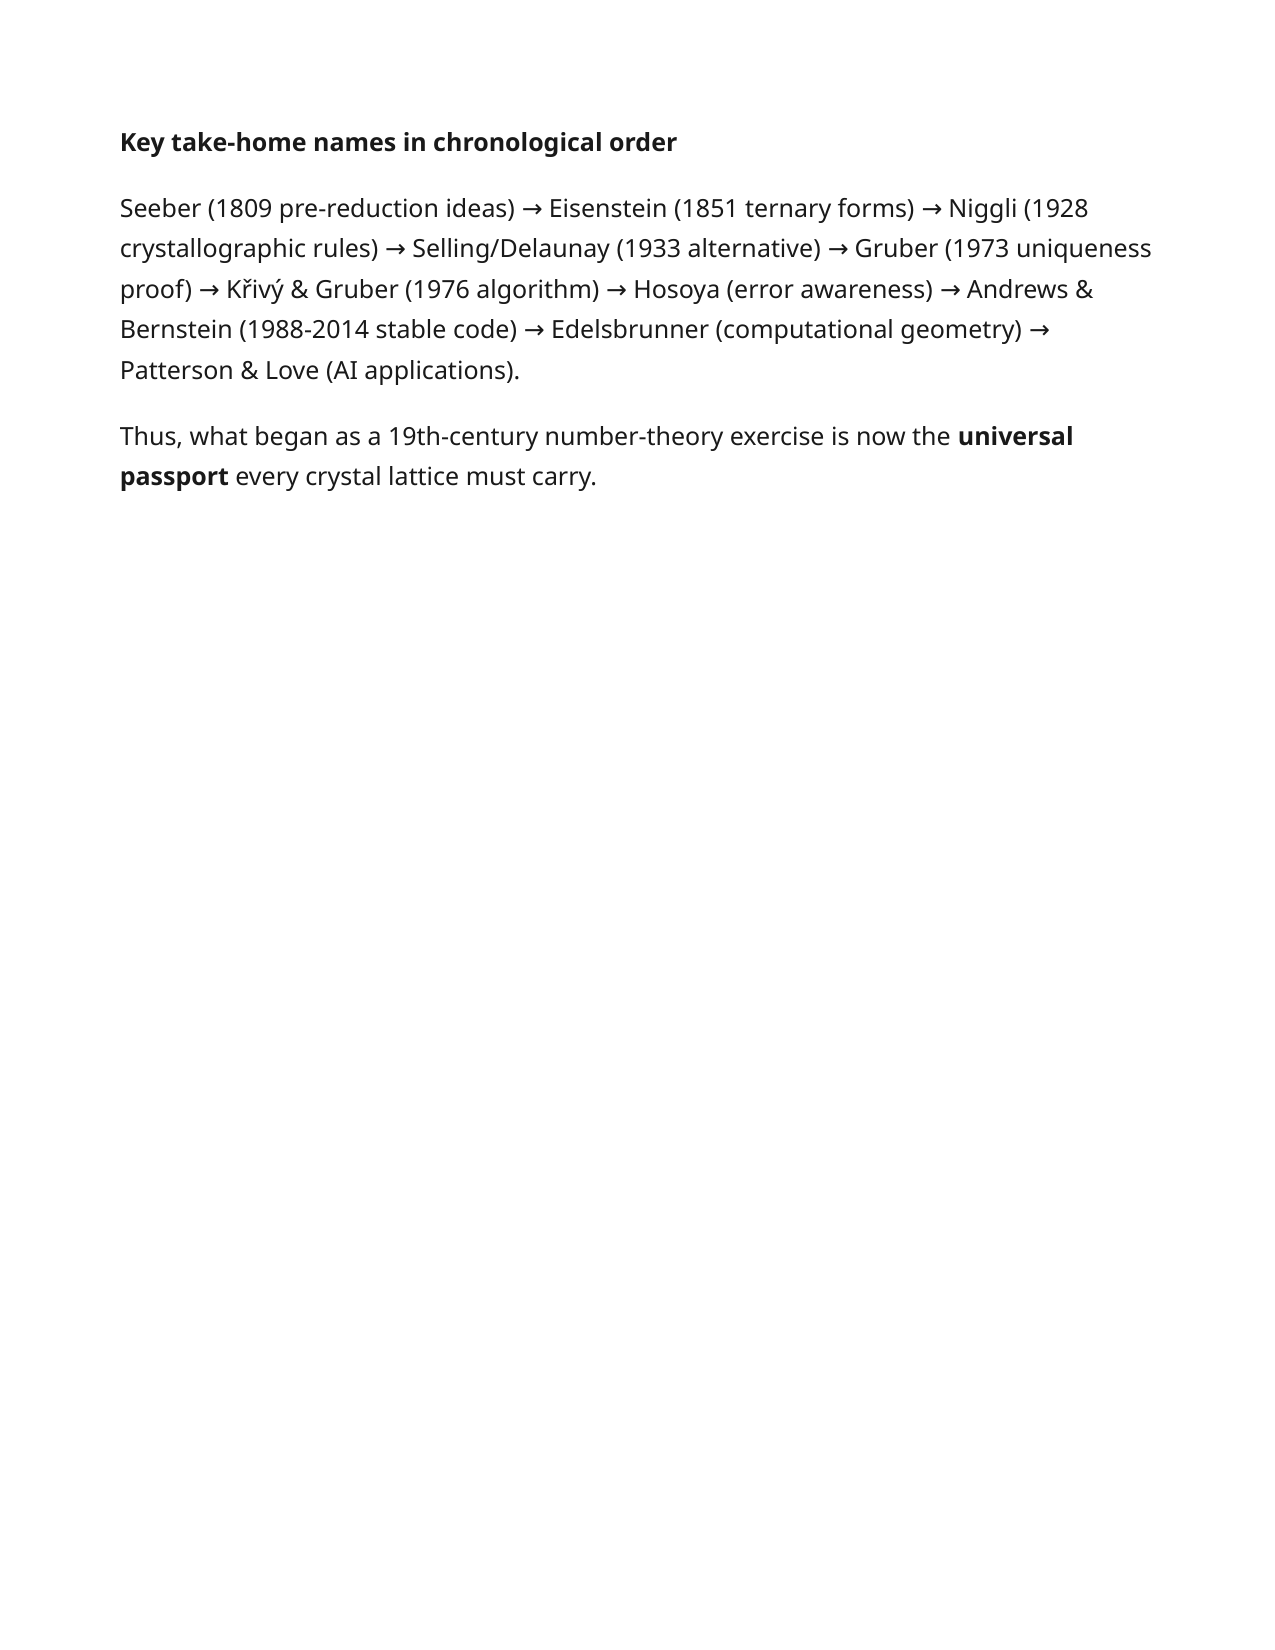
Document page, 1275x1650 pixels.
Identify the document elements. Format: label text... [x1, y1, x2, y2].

text Thus, what began as a 19th-century number-theory exercise is now the universal passport every crystal lattice must carry. [118, 412, 1157, 493]
text Seeber (1809 pre-reduction ideas) → Eisenstein (1851 ternary forms) → Niggli (1928 crystallographic rules) → Selling/Delaunay (1933 alternative) → Gruber (1973 uniqueness proof) → Křivý & Gruber (1976 algorithm) → Hosoya (error awareness) → Andrews & Bernstein (1988-2014 stable code) → Edelsbrunner (computational geometry) → Patterson & Love (AI applications). [118, 184, 1157, 387]
subtitle Key take-home names in chronological order [118, 118, 1157, 159]
